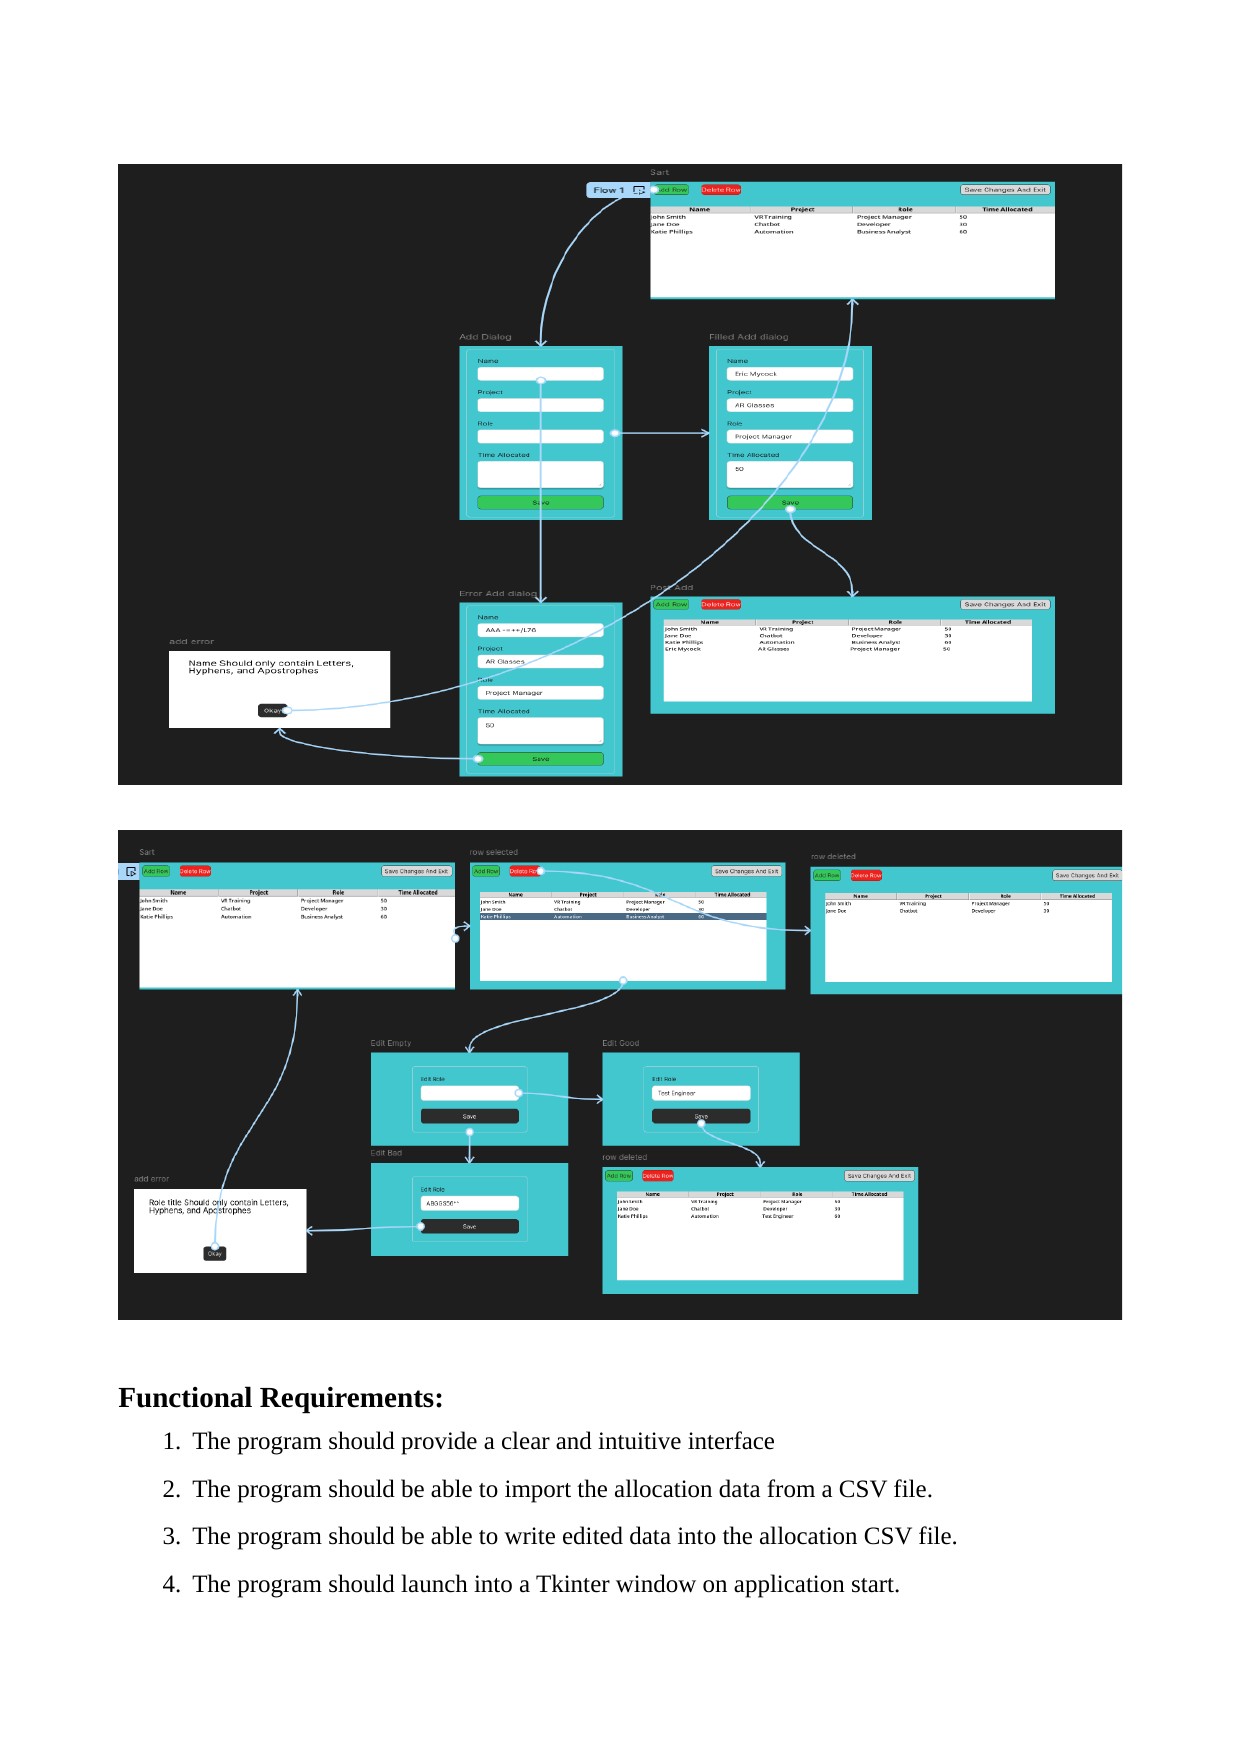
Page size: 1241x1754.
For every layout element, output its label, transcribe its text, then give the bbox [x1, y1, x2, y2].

picture [118, 830, 1123, 1320]
list The program should launch into a Tkinter window on application start. [162, 1569, 1122, 1598]
subtitle Functional Requirements: [118, 1380, 1122, 1413]
list The program should be able to write edited data into the allocation CSV file. [162, 1521, 1122, 1550]
list The program should be able to import the allocation data from a CSV file. [162, 1474, 1122, 1502]
picture [118, 164, 1123, 785]
list The program should provide a clear and intuitive interface [162, 1426, 1122, 1455]
